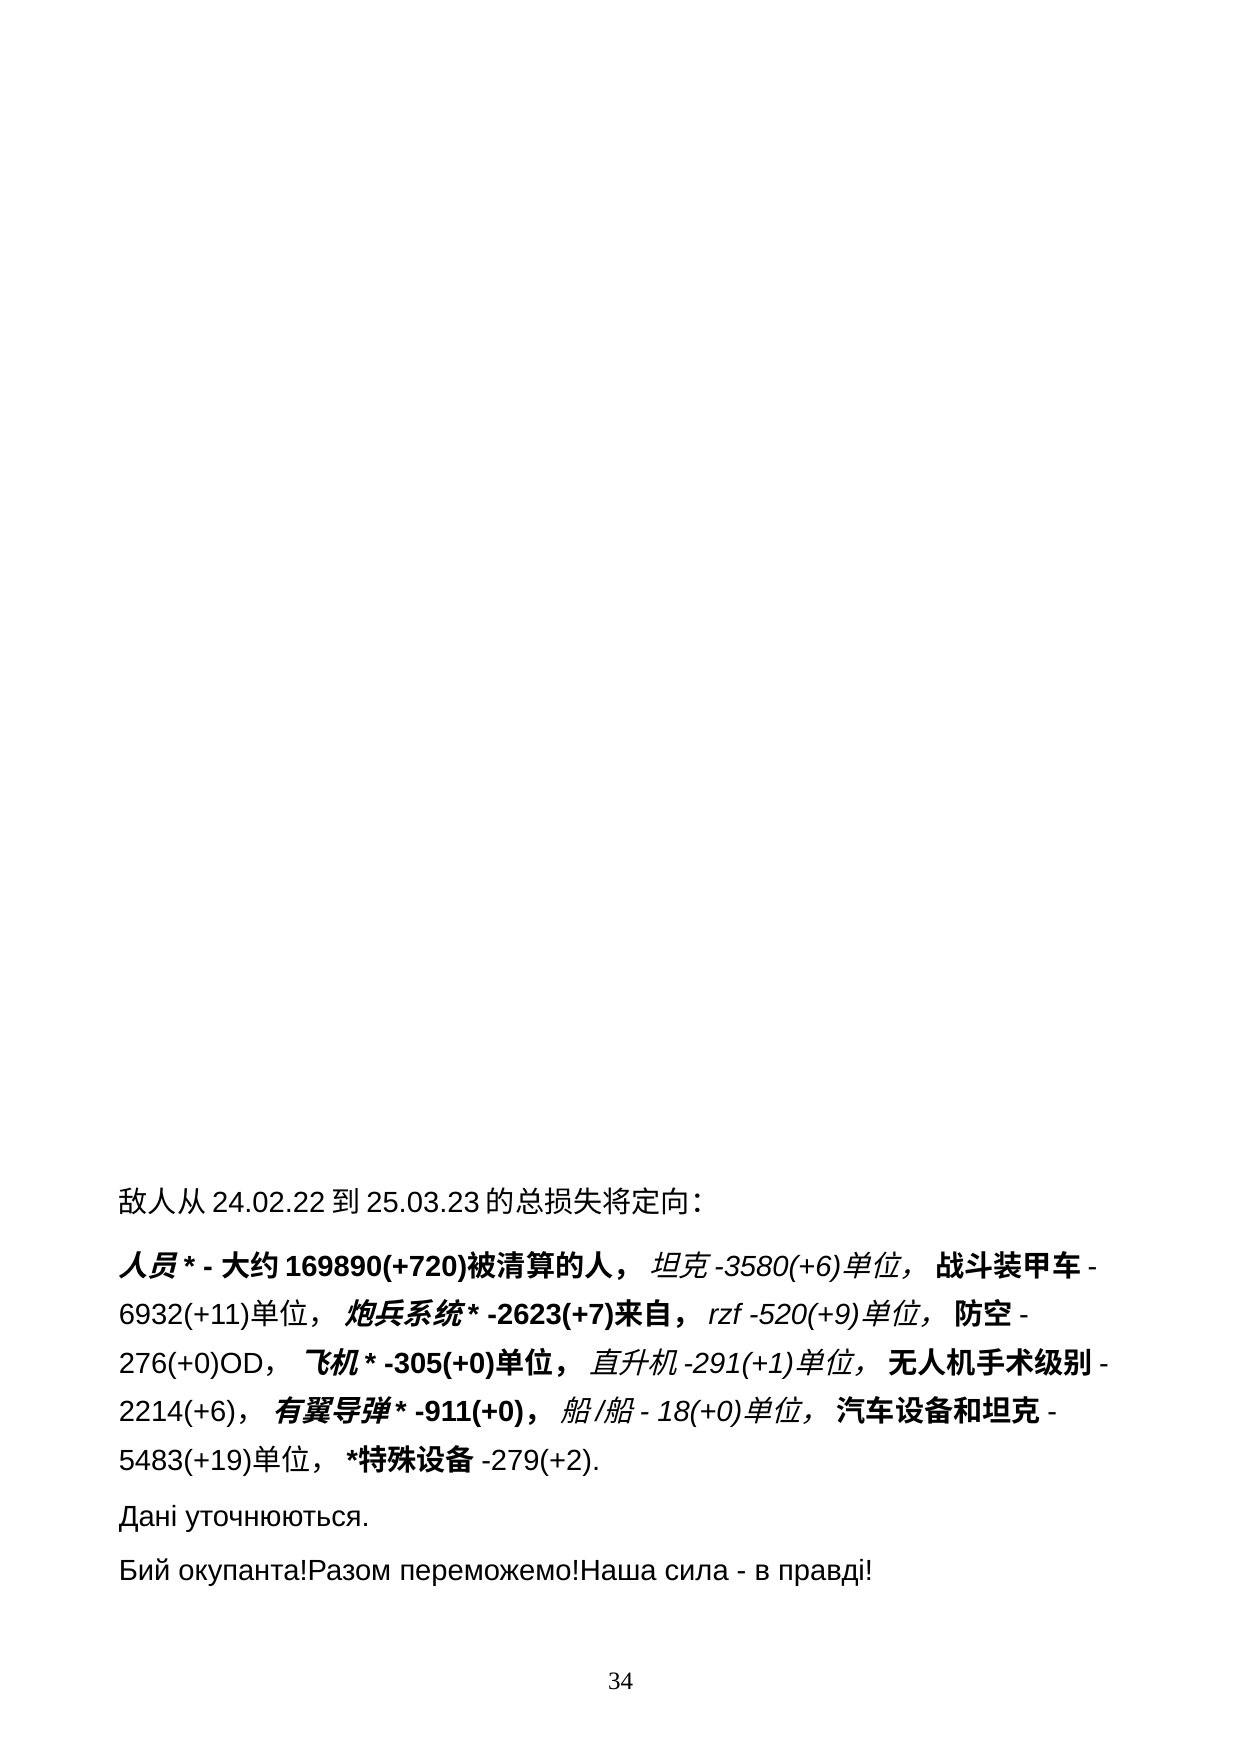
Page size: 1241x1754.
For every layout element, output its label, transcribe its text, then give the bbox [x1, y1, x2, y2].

text Дані уточнюються. [118, 1499, 1122, 1533]
text 敌人从24.02.22到25.03.23的总损失将定向： [118, 118, 1122, 1221]
text 人员 * - 大约169890(+720)被清算的人， 坦克 -3580(+6)单位， 战斗装甲车 -6932(+11)单位， 炮兵系统 * -2623(+7)来自， rzf -520(+9)单位， 防空 -276(+0)OD， 飞机 * -305(+0)单位， 直升机 -291(+1)单位， 无人机手术级别 -2214(+6)， 有翼导弹 * -911(+0)， 船 /船 - 18(+0)单位， 汽车设备和坦克 -5483(+19)单位， *特殊设备 -279(+2). [118, 1242, 1122, 1478]
text Бий окупанта!Разом переможемо!Наша сила - в правді! [118, 1552, 1122, 1586]
